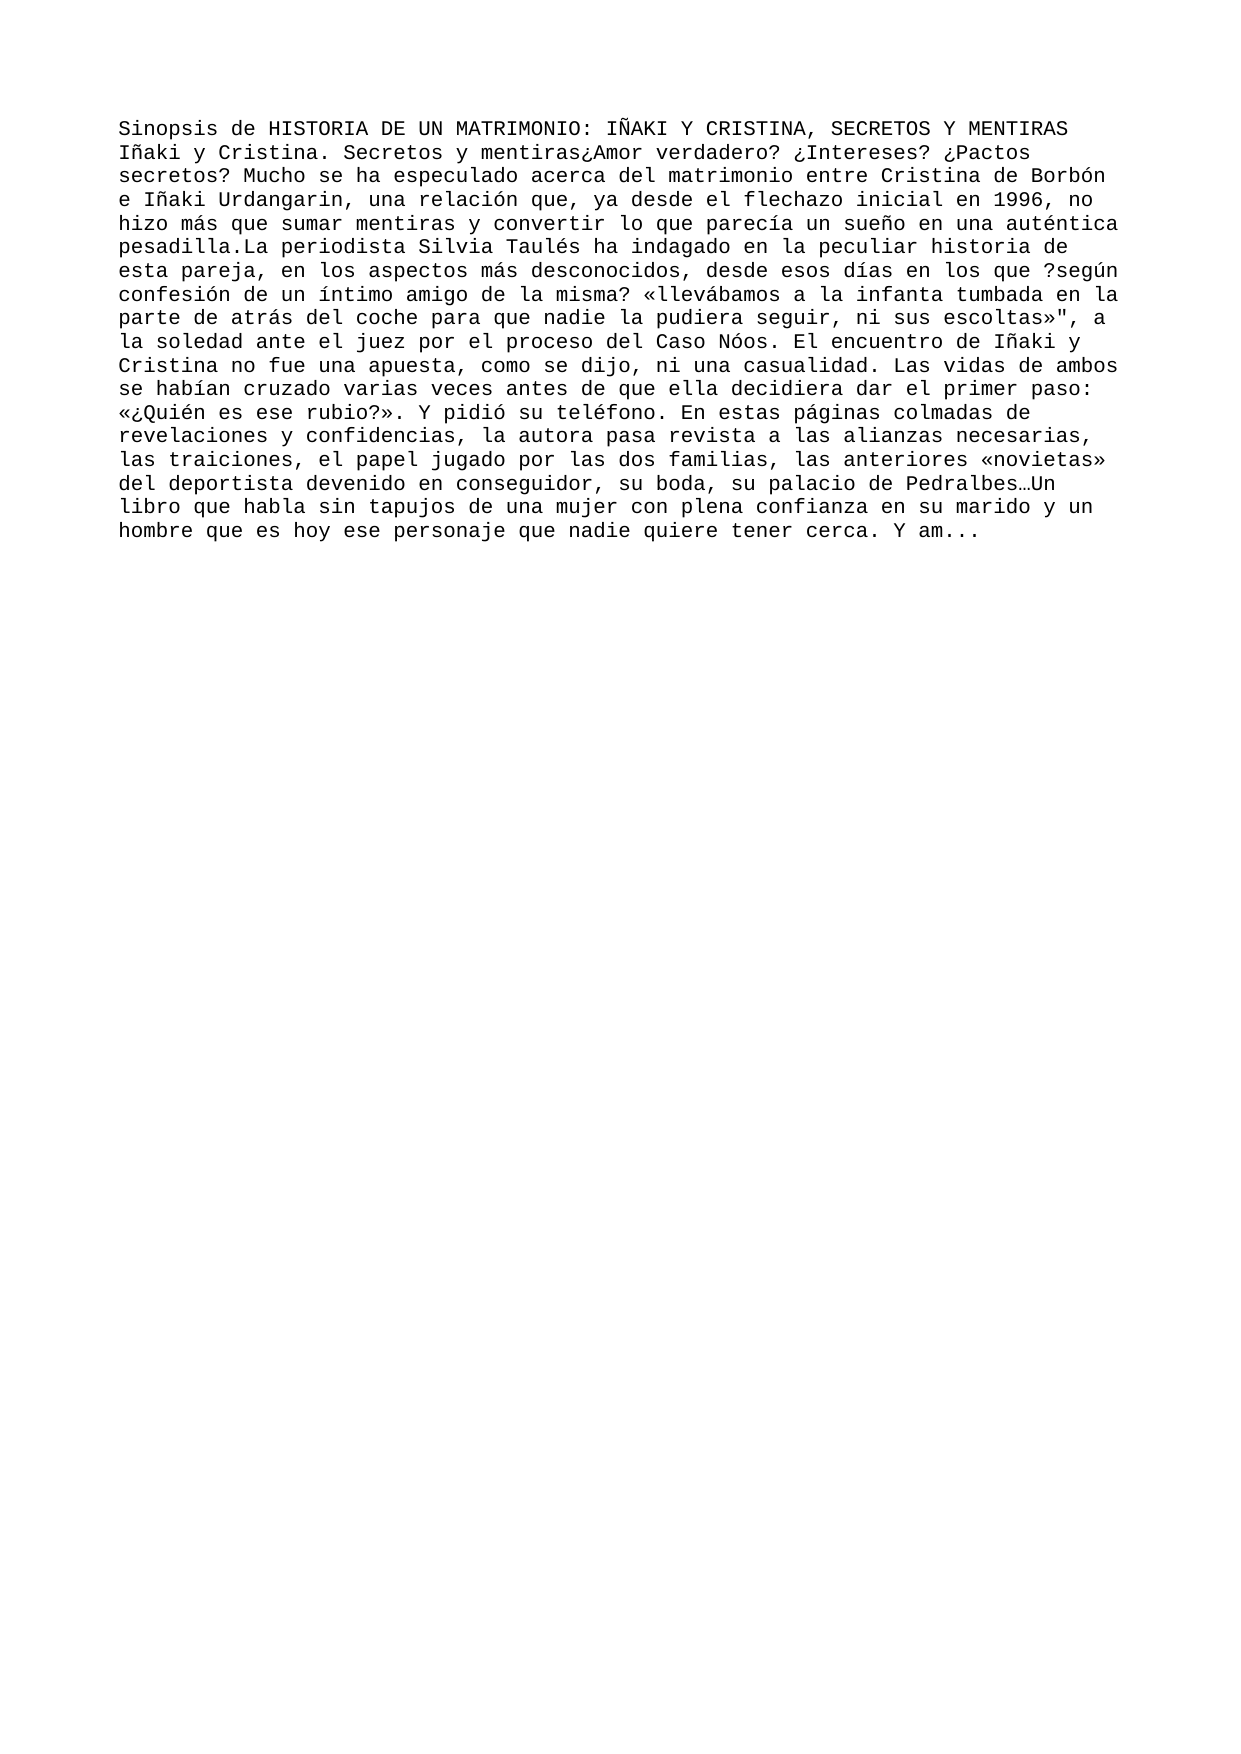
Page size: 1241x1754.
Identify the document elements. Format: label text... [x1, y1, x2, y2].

text Sinopsis de HISTORIA DE UN MATRIMONIO: IÑAKI Y CRISTINA, SECRETOS Y MENTIRAS [118, 118, 1122, 142]
text Iñaki y Cristina. Secretos y mentiras¿Amor verdadero? ¿Intereses? ¿Pactos secretos? Mucho se ha especulado acerca del matrimonio entre Cristina de Borbón e Iñaki Urdangarin, una relación que, ya desde el flechazo inicial en 1996, no hizo más que sumar mentiras y convertir lo que parecía un sueño en una auténtica pesadilla.La periodista Silvia Taulés ha indagado en la peculiar historia de esta pareja, en los aspectos más desconocidos, desde esos días en los que ?según confesión de un íntimo amigo de la misma? «llevábamos a la infanta tumbada en la parte de atrás del coche para que nadie la pudiera seguir, ni sus escoltas»", a la soledad ante el juez por el proceso del Caso Nóos. El encuentro de Iñaki y Cristina no fue una apuesta, como se dijo, ni una casualidad. Las vidas de ambos se habían cruzado varias veces antes de que ella decidiera dar el primer paso: «¿Quién es ese rubio?». Y pidió su teléfono. En estas páginas colmadas de revelaciones y confidencias, la autora pasa revista a las alianzas necesarias, las traiciones, el papel jugado por las dos familias, las anteriores «novietas» del deportista devenido en conseguidor, su boda, su palacio de Pedralbes…Un libro que habla sin tapujos de una mujer con plena confianza en su marido y un hombre que es hoy ese personaje que nadie quiere tener cerca. Y am... [118, 142, 1122, 544]
